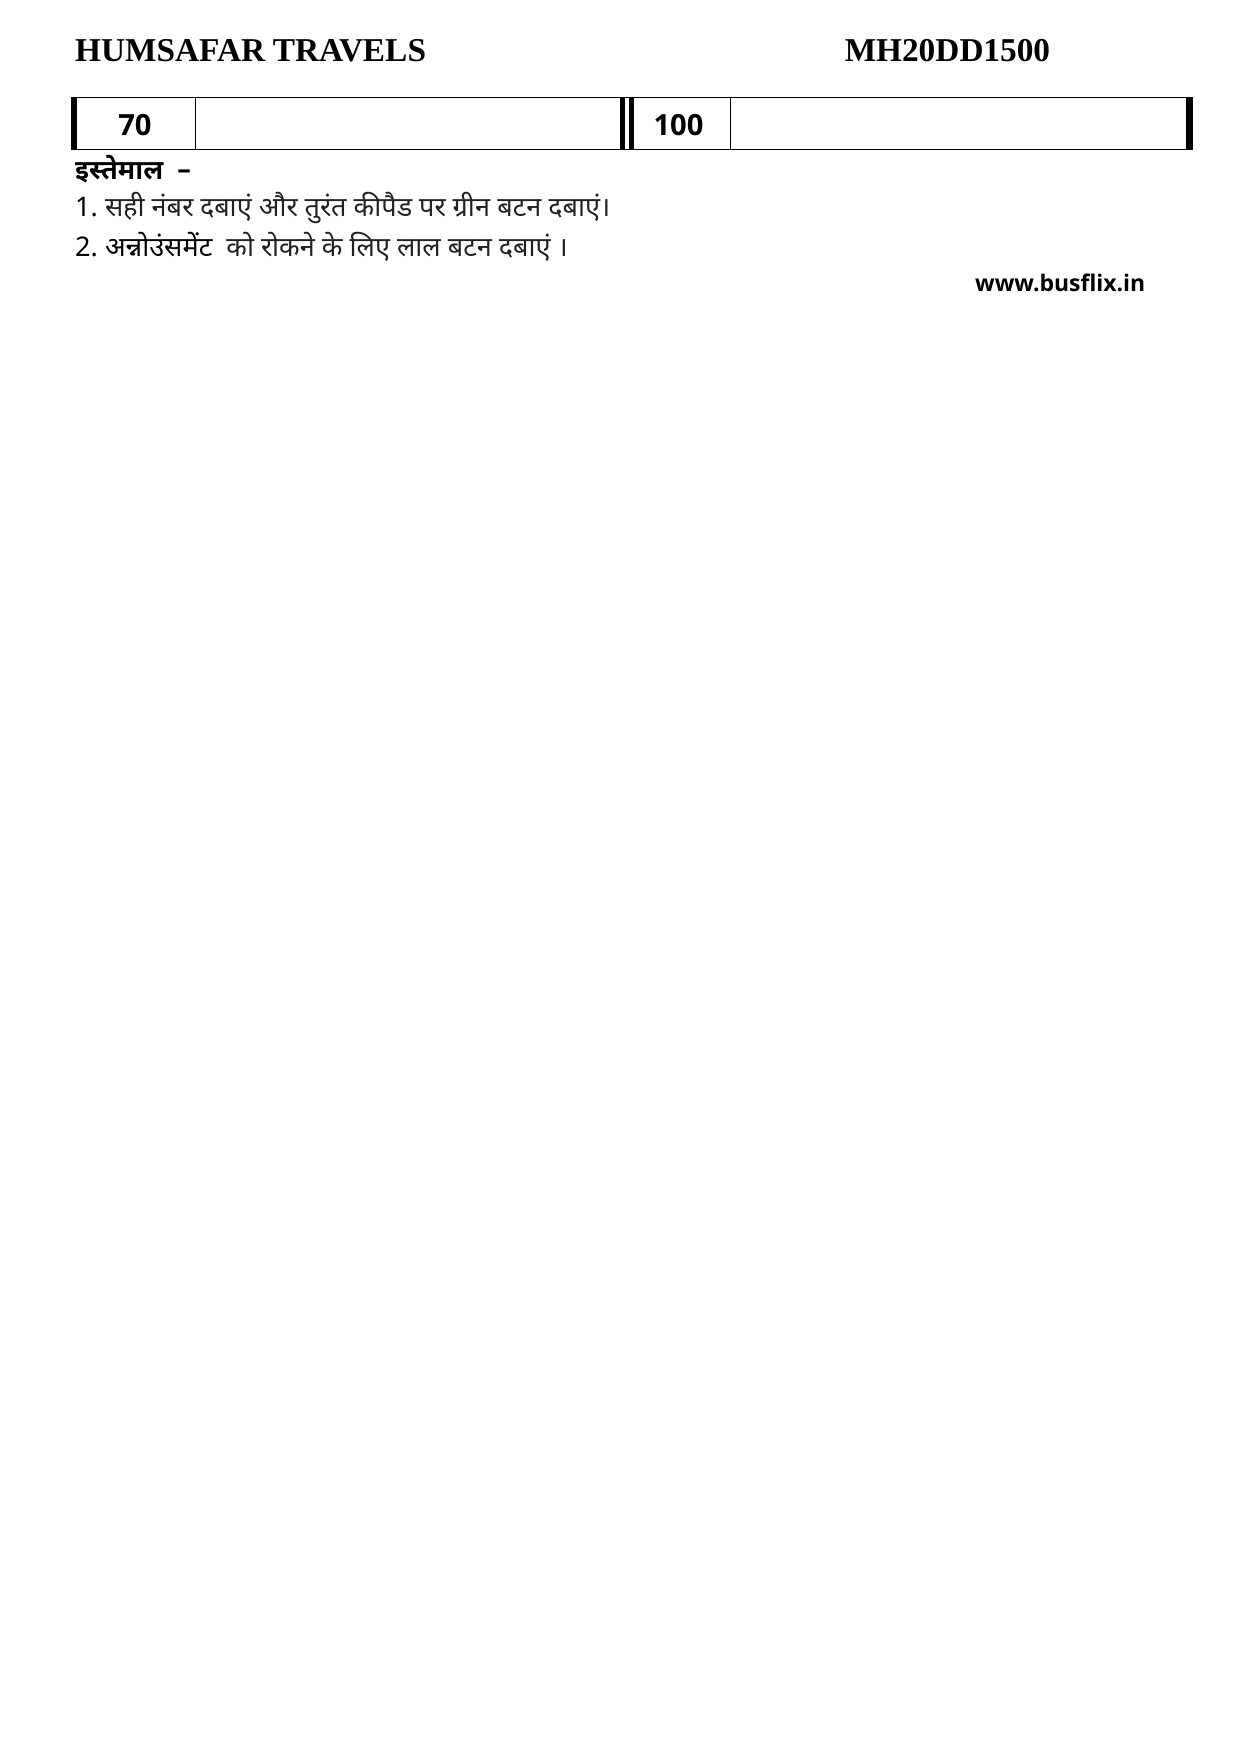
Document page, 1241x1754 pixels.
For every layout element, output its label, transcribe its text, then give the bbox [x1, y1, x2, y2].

text इस्तेमाल – [75, 150, 1165, 187]
table_cell 70 [77, 98, 195, 149]
text 1. सही नंबर दबाएं और तुरंत कीपैड पर ग्रीन बटन दबाएं। [75, 187, 1165, 227]
text www.busflix.in [75, 267, 1165, 298]
table_cell [196, 98, 620, 149]
table_cell [731, 98, 1186, 149]
table_cell 100 [634, 98, 730, 149]
text 2. अन्नोउंसमेंट को रोकने के लिए लाल बटन दबाएं । [75, 227, 1165, 267]
